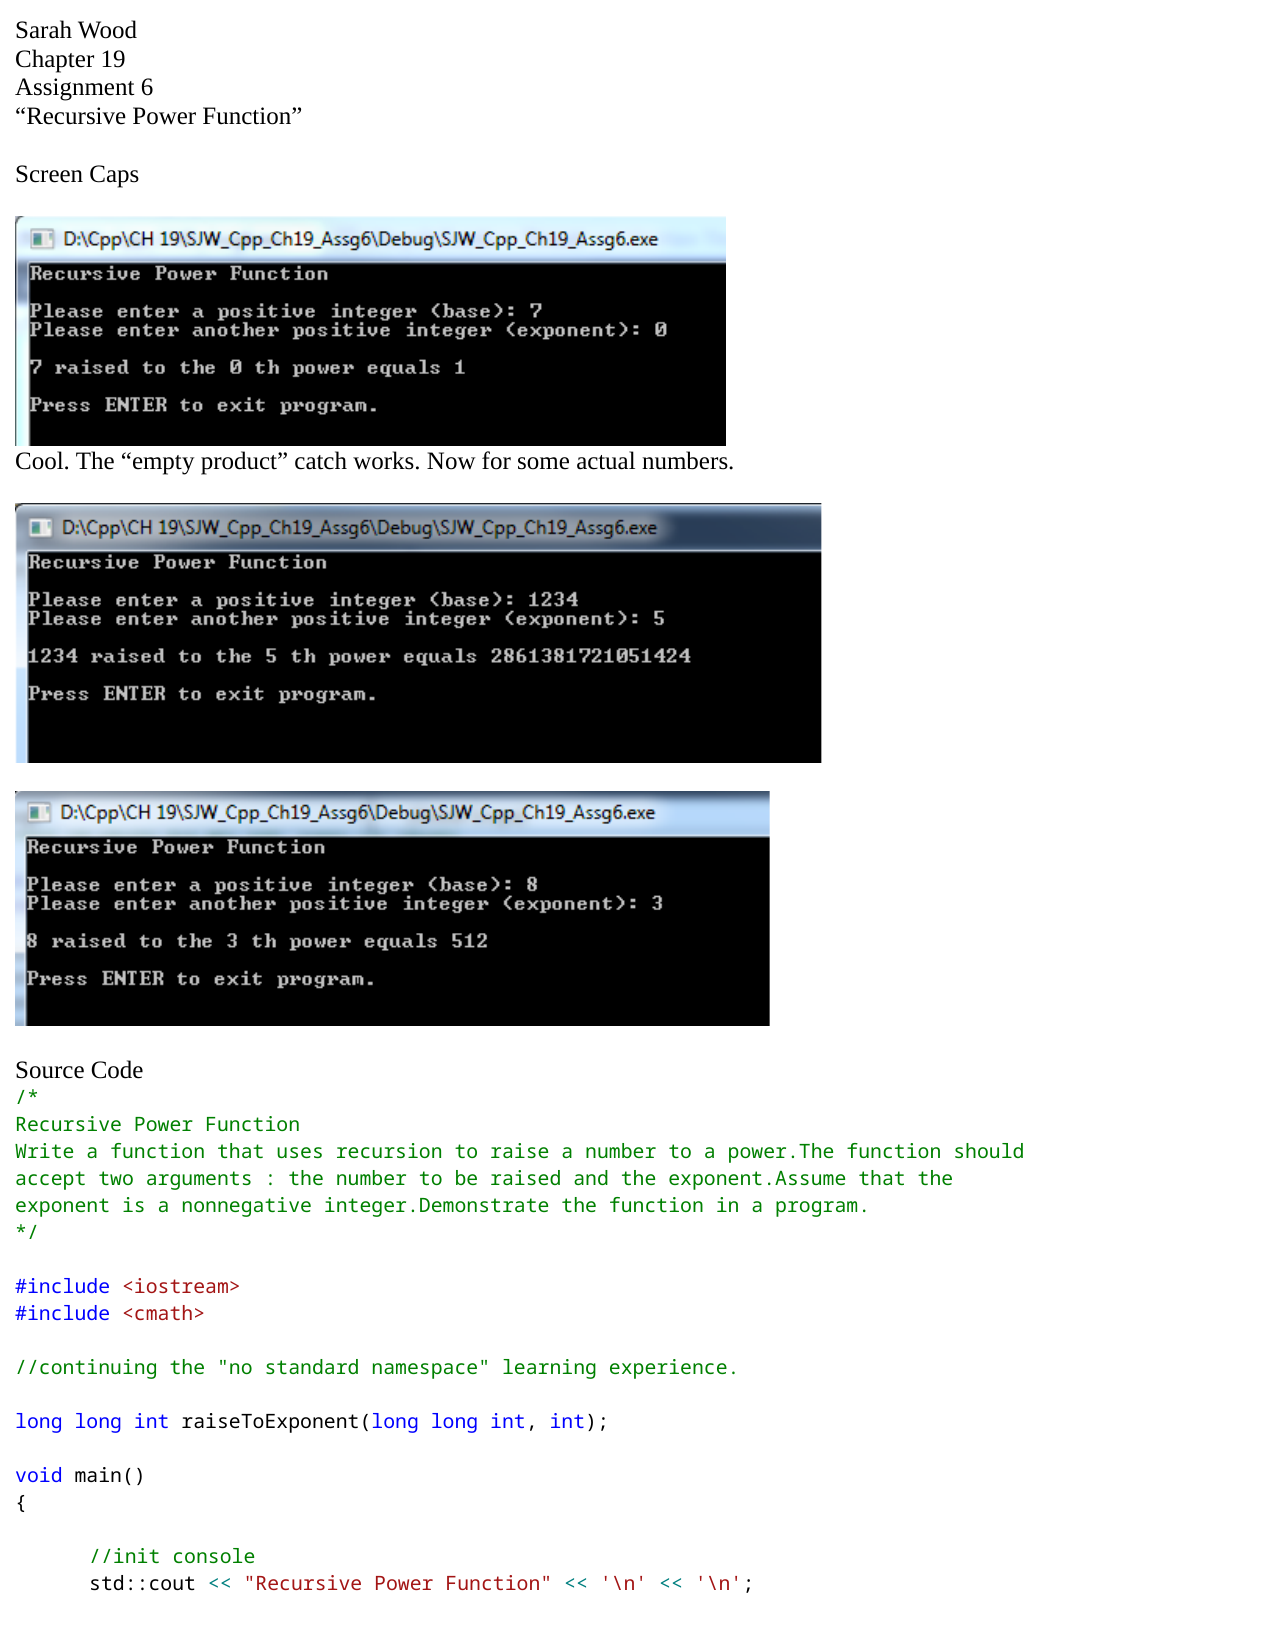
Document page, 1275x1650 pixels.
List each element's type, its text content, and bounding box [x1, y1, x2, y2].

text #include <iostream> [15, 1272, 1260, 1299]
text Recursive Power Function [15, 1110, 1260, 1137]
text Source Code [15, 1055, 1260, 1083]
text exponent is a nonnegative integer.Demonstrate the function in a program. [15, 1191, 1260, 1218]
text /* [15, 1083, 1260, 1110]
text { [15, 1488, 1260, 1515]
text */ [15, 1218, 1260, 1245]
text accept two arguments : the number to be raised and the exponent.Assume that the [15, 1164, 1260, 1191]
text std::cout << "Recursive Power Function" << '\n' << '\n'; [15, 1569, 1260, 1596]
text Chapter 19 [15, 44, 1260, 72]
text void main() [15, 1461, 1260, 1488]
text Sarah Wood [15, 15, 1260, 44]
text “Recursive Power Function” [15, 101, 1260, 130]
text Assignment 6 [15, 72, 1260, 101]
text #include <cmath> [15, 1299, 1260, 1326]
text //continuing the "no standard namespace" learning experience. [15, 1353, 1260, 1380]
text Cool. The “empty product” catch works. Now for some actual numbers. [15, 446, 1260, 475]
text long long int raiseToExponent(long long int, int); [15, 1407, 1260, 1434]
text Screen Caps [15, 159, 1260, 187]
text //init console [15, 1542, 1260, 1569]
text Write a function that uses recursion to raise a number to a power.The function should [15, 1137, 1260, 1164]
